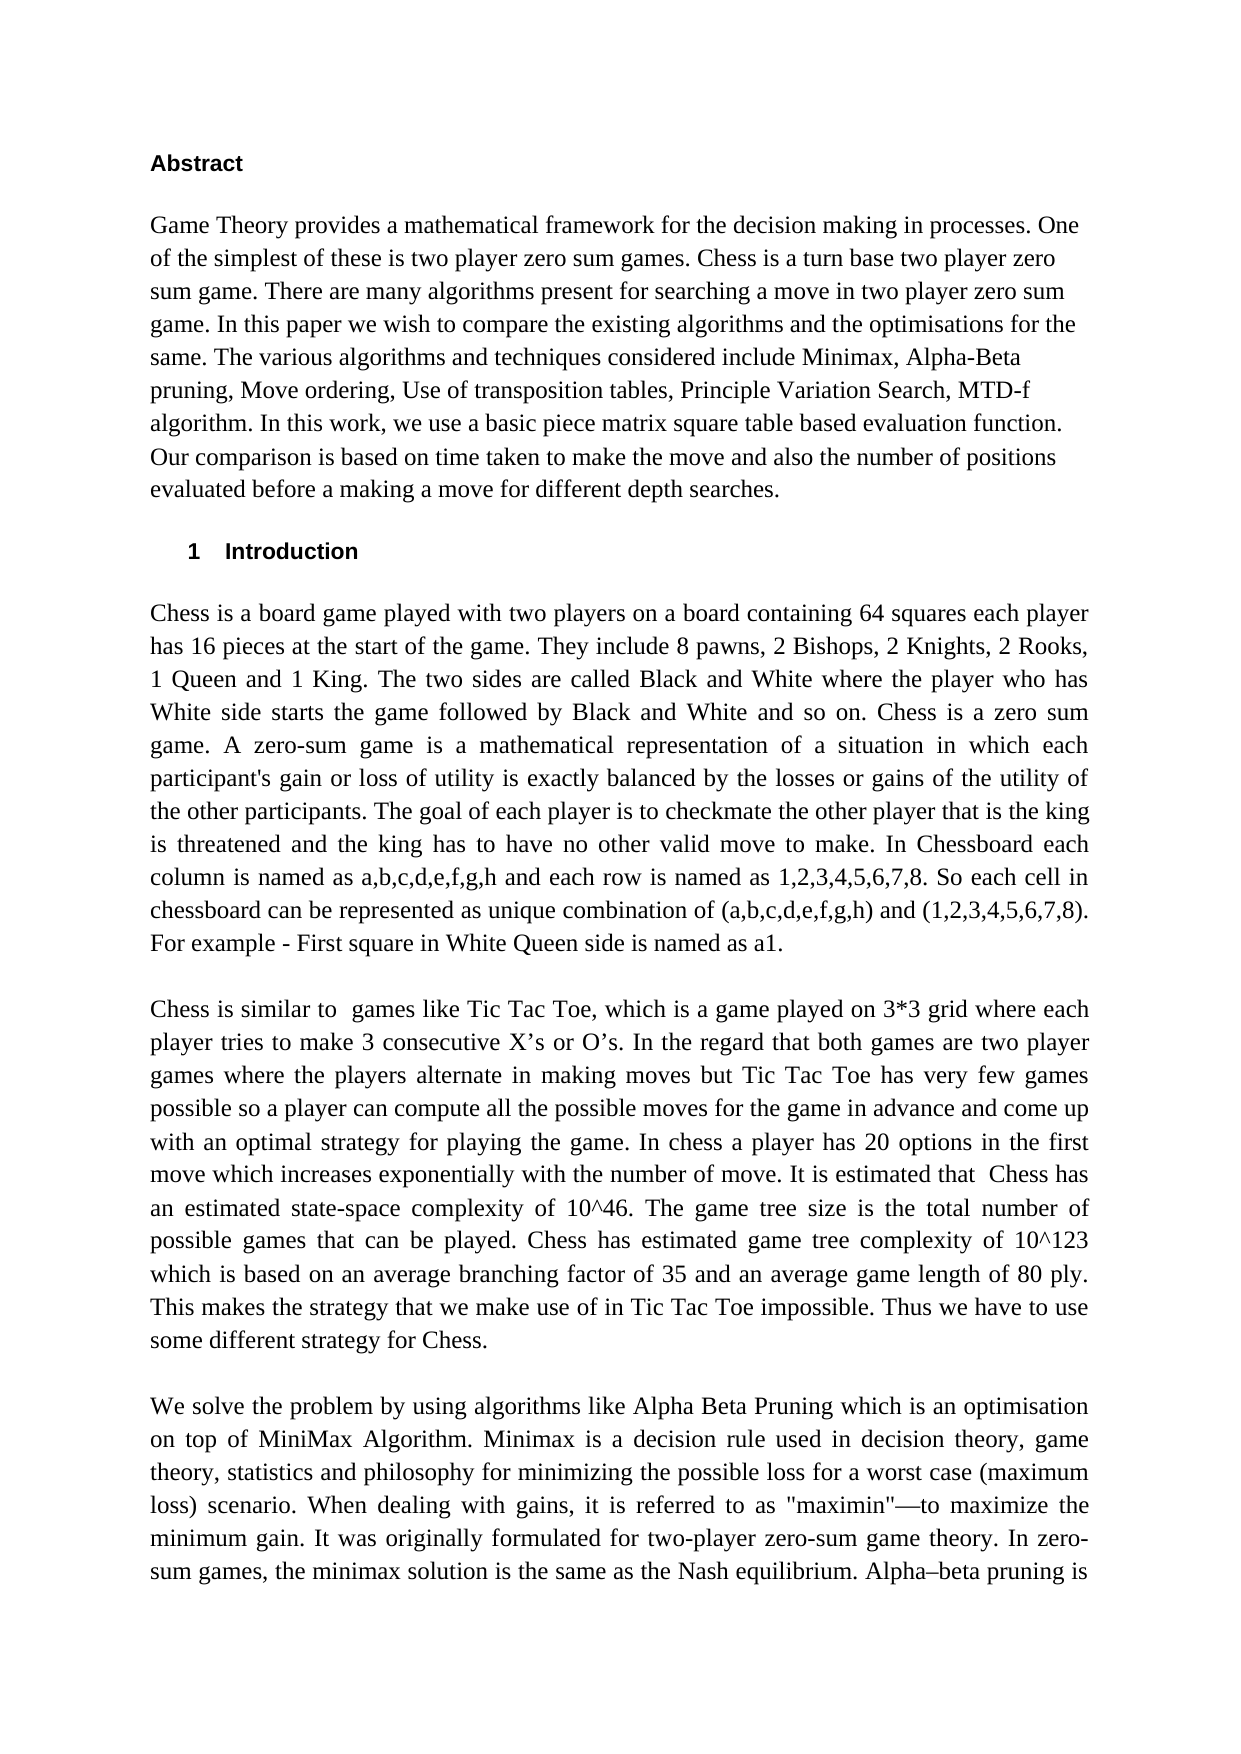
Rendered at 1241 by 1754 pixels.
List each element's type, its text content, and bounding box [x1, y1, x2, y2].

text We solve the problem by using algorithms like Alpha Beta Pruning which is an optimisation on top of MiniMax Algorithm. Minimax is a decision rule used in decision theory, game theory, statistics and philosophy for minimizing the possible loss for a worst case (maximum loss) scenario. When dealing with gains, it is referred to as "maximin"—to maximize the minimum gain. It was originally formulated for two-player zero-sum game theory. In zero-sum games, the minimax solution is the same as the Nash equilibrium. Alpha–beta pruning is [150, 1391, 1090, 1584]
text Game Theory provides a mathematical framework for the decision making in processes. One of the simplest of these is two player zero sum games. Chess is a turn base two player zero sum game. There are many algorithms present for searching a move in two player zero sum game. In this paper we wish to compare the existing algorithms and the optimisations for the same. The various algorithms and techniques considered include Minimax, Alpha-Beta pruning, Move ordering, Use of transposition tables, Principle Variation Search, MTD-f algorithm. In this work, we use a basic piece matrix square table based evaluation function. Our comparison is based on time taken to make the move and also the number of positions evaluated before a making a move for different depth searches. [150, 210, 1090, 503]
text Chess is a board game played with two players on a board containing 64 squares each player has 16 pieces at the start of the game. They include 8 pawns, 2 Bishops, 2 Knights, 2 Rooks, 1 Queen and 1 King. The two sides are called Black and White where the player who has White side starts the game followed by Black and White and so on. Chess is a zero sum game. A zero-sum game is a mathematical representation of a situation in which each participant's gain or loss of utility is exactly balanced by the losses or gains of the utility of the other participants. The goal of each player is to checkmate the other player that is the king is threatened and the king has to have no other valid move to make. In Chessboard each column is named as a,b,c,d,e,f,g,h and each row is named as 1,2,3,4,5,6,7,8. So each cell in chessboard can be represented as unique combination of (a,b,c,d,e,f,g,h) and (1,2,3,4,5,6,7,8). For example - First square in White Queen side is named as a1. [150, 598, 1090, 957]
text Abstract [150, 150, 1090, 176]
text Chess is similar to games like Tic Tac Toe, which is a game played on 3*3 grid where each player tries to make 3 consecutive X’s or O’s. In the regard that both games are two player games where the players alternate in making moves but Tic Tac Toe has very few games possible so a player can compute all the possible moves for the game in advance and come up with an optimal strategy for playing the game. In chess a player has 20 options in the first move which increases exponentially with the number of move. It is estimated that Chess has an estimated state-space complexity of 10^46. The game tree size is the total number of possible games that can be played. Chess has estimated game tree complexity of 10^123 which is based on an average branching factor of 35 and an average game length of 80 ply. This makes the strategy that we make use of in Tic Tac Toe impossible. Thus we have to use some different strategy for Chess. [150, 994, 1090, 1353]
list Introduction [187, 538, 1090, 564]
